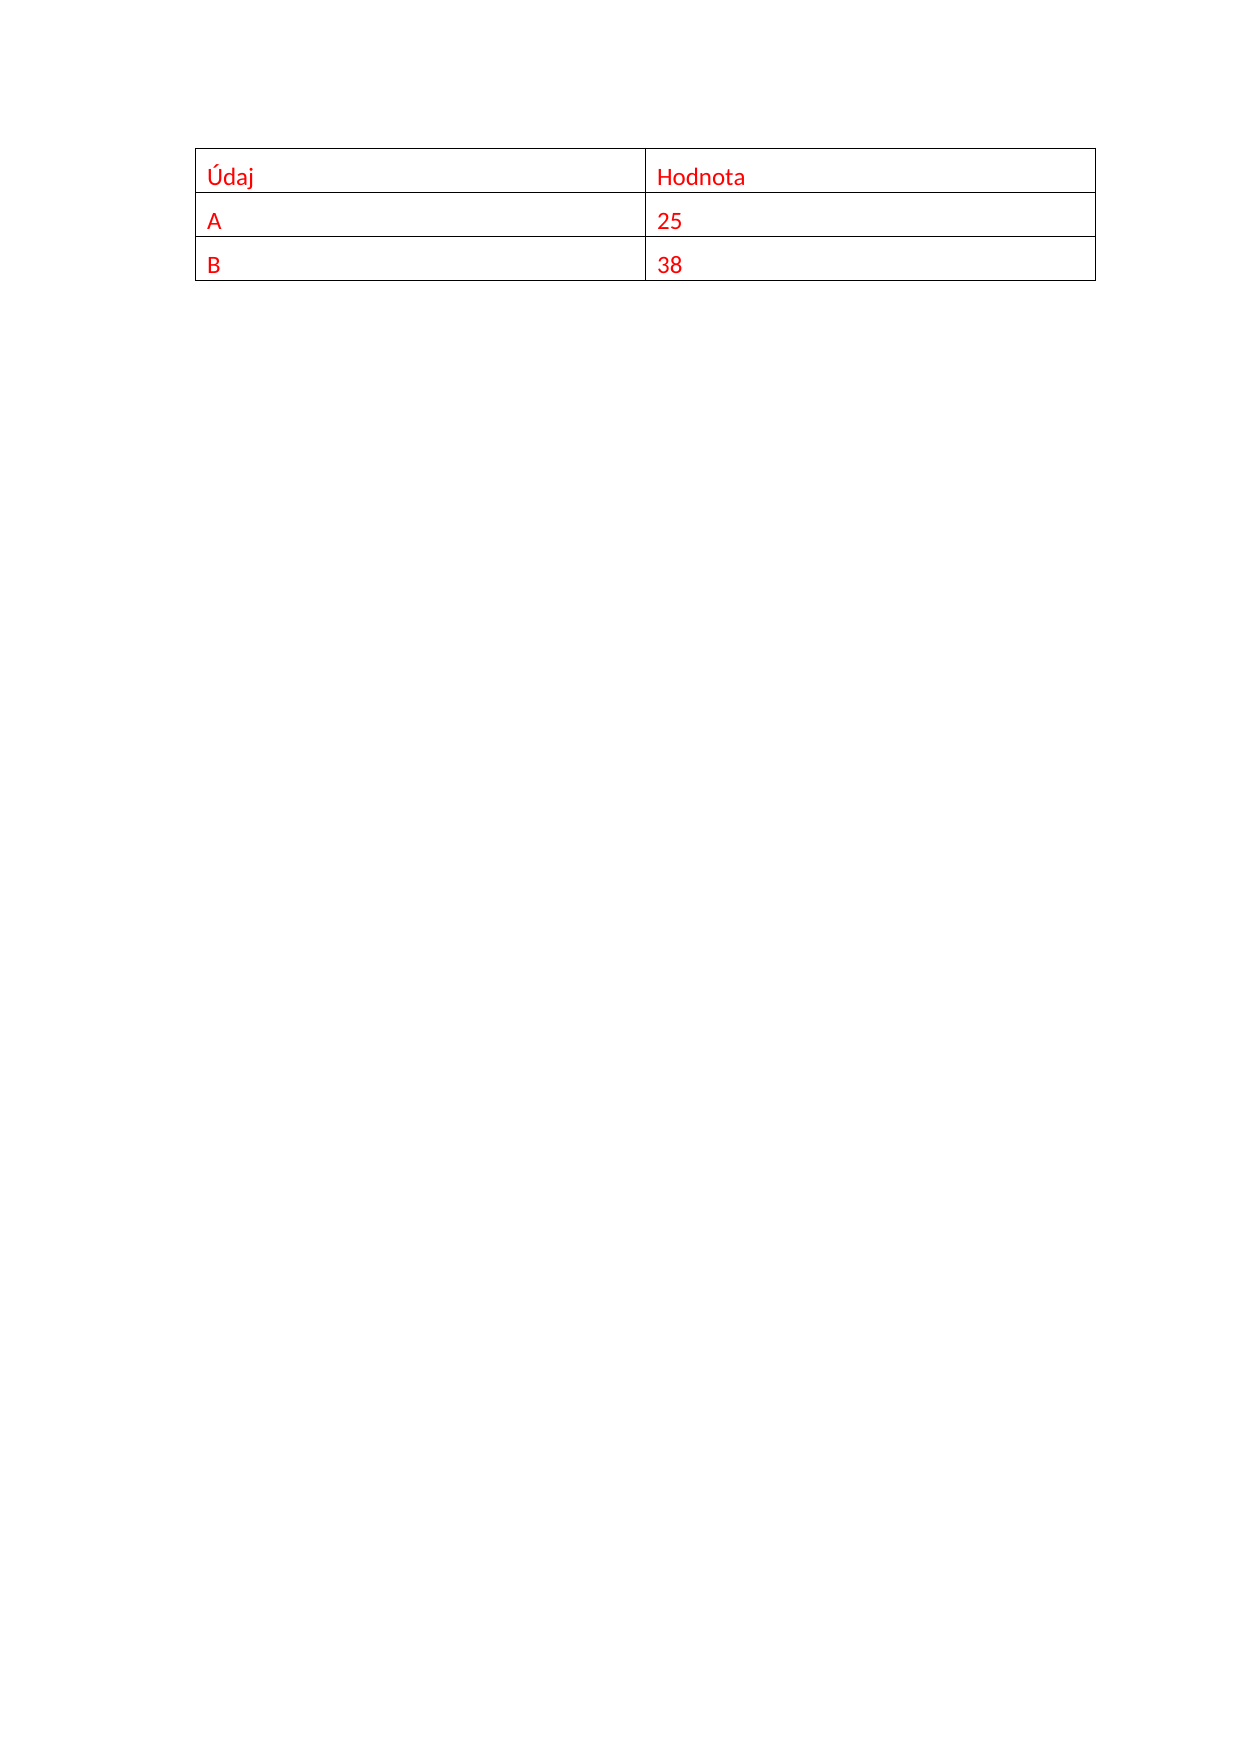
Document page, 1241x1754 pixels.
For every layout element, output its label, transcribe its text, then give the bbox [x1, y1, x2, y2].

table_header Hodnota [646, 149, 1095, 192]
table_cell 25 [646, 193, 1095, 236]
table_cell 38 [646, 237, 1095, 280]
table_cell A [196, 193, 645, 236]
table_header Údaj [196, 149, 645, 192]
table_cell B [196, 237, 645, 280]
